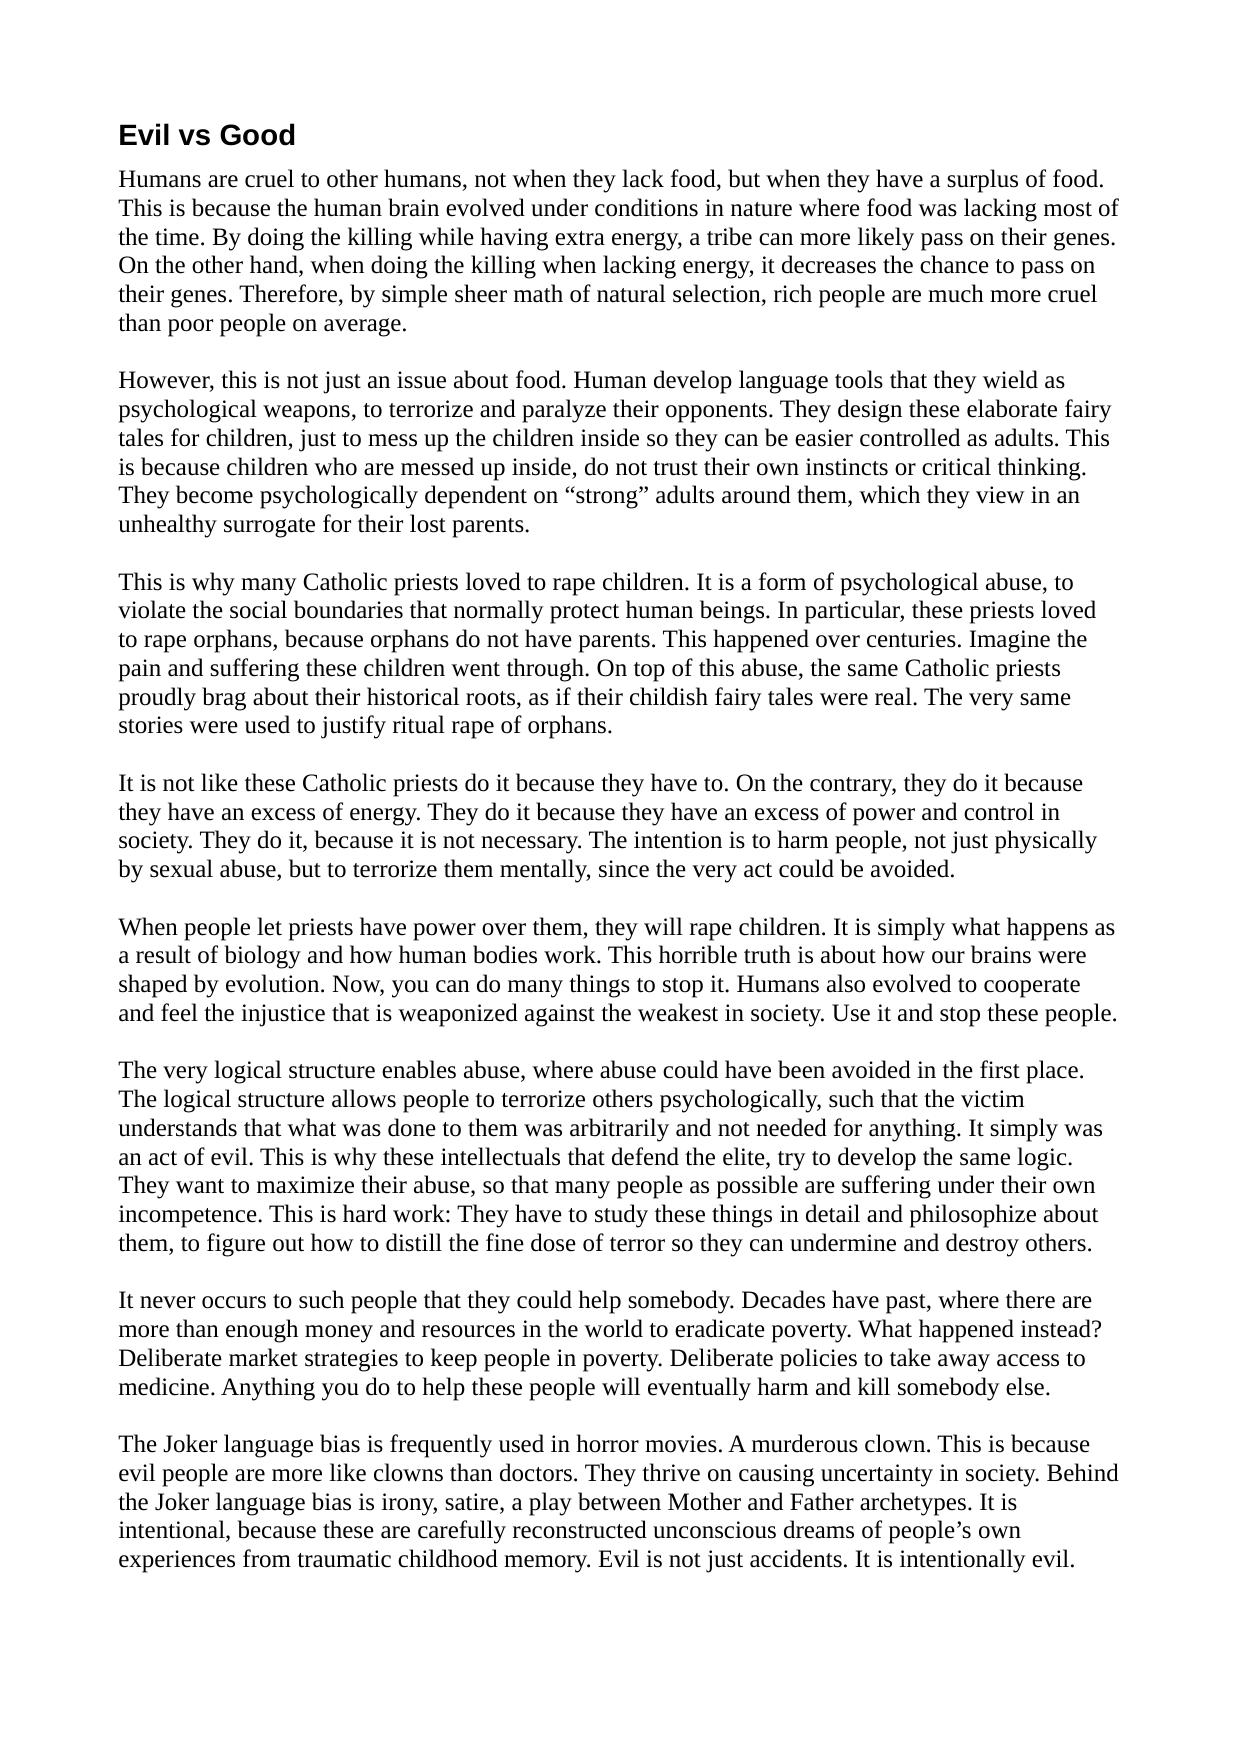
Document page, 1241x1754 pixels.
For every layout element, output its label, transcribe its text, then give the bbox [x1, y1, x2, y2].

text This is why many Catholic priests loved to rape children. It is a form of psychological abuse, to violate the social boundaries that normally protect human beings. In particular, these priests loved to rape orphans, because orphans do not have parents. This happened over centuries. Imagine the pain and suffering these children went through. On top of this abuse, the same Catholic priests proudly brag about their historical roots, as if their childish fairy tales were real. The very same stories were used to justify ritual rape of orphans. [118, 567, 1122, 739]
text It never occurs to such people that they could help somebody. Decades have past, where there are more than enough money and resources in the world to eradicate poverty. What happened instead? Deliberate market strategies to keep people in poverty. Deliberate policies to take away access to medicine. Anything you do to help these people will eventually harm and kill somebody else. [118, 1286, 1122, 1401]
subtitle Evil vs Good [118, 118, 1122, 152]
text When people let priests have power over them, they will rape children. It is simply what happens as a result of biology and how human bodies work. This horrible truth is about how our brains were shaped by evolution. Now, you can do many things to stop it. Humans also evolved to cooperate and feel the injustice that is weaponized against the weakest in society. Use it and stop these people. [118, 912, 1122, 1027]
text The Joker language bias is frequently used in horror movies. A murderous clown. This is because evil people are more like clowns than doctors. They thrive on causing uncertainty in society. Behind the Joker language bias is irony, satire, a play between Mother and Father archetypes. It is intentional, because these are carefully reconstructed unconscious dreams of people’s own experiences from traumatic childhood memory. Evil is not just accidents. It is intentionally evil. [118, 1429, 1122, 1573]
text Humans are cruel to other humans, not when they lack food, but when they have a surplus of food. This is because the human brain evolved under conditions in nature where food was lacking most of the time. By doing the killing while having extra energy, a tribe can more likely pass on their genes. On the other hand, when doing the killing when lacking energy, it decreases the chance to pass on their genes. Therefore, by simple sheer math of natural selection, rich people are much more cruel than poor people on average. [118, 164, 1122, 337]
text It is not like these Catholic priests do it because they have to. On the contrary, they do it because they have an excess of energy. They do it because they have an excess of power and control in society. They do it, because it is not necessary. The intention is to harm people, not just physically by sexual abuse, but to terrorize them mentally, since the very act could be avoided. [118, 768, 1122, 883]
text The very logical structure enables abuse, where abuse could have been avoided in the first place. The logical structure allows people to terrorize others psychologically, such that the victim understands that what was done to them was arbitrarily and not needed for anything. It simply was an act of evil. This is why these intellectuals that defend the elite, try to develop the same logic. They want to maximize their abuse, so that many people as possible are suffering under their own incompetence. This is hard work: They have to study these things in detail and philosophize about them, to figure out how to distill the fine dose of terror so they can undermine and destroy others. [118, 1056, 1122, 1257]
text However, this is not just an issue about food. Human develop language tools that they wield as psychological weapons, to terrorize and paralyze their opponents. They design these elaborate fairy tales for children, just to mess up the children inside so they can be easier controlled as adults. This is because children who are messed up inside, do not trust their own instincts or critical thinking. They become psychologically dependent on “strong” adults around them, which they view in an unhealthy surrogate for their lost parents. [118, 366, 1122, 538]
